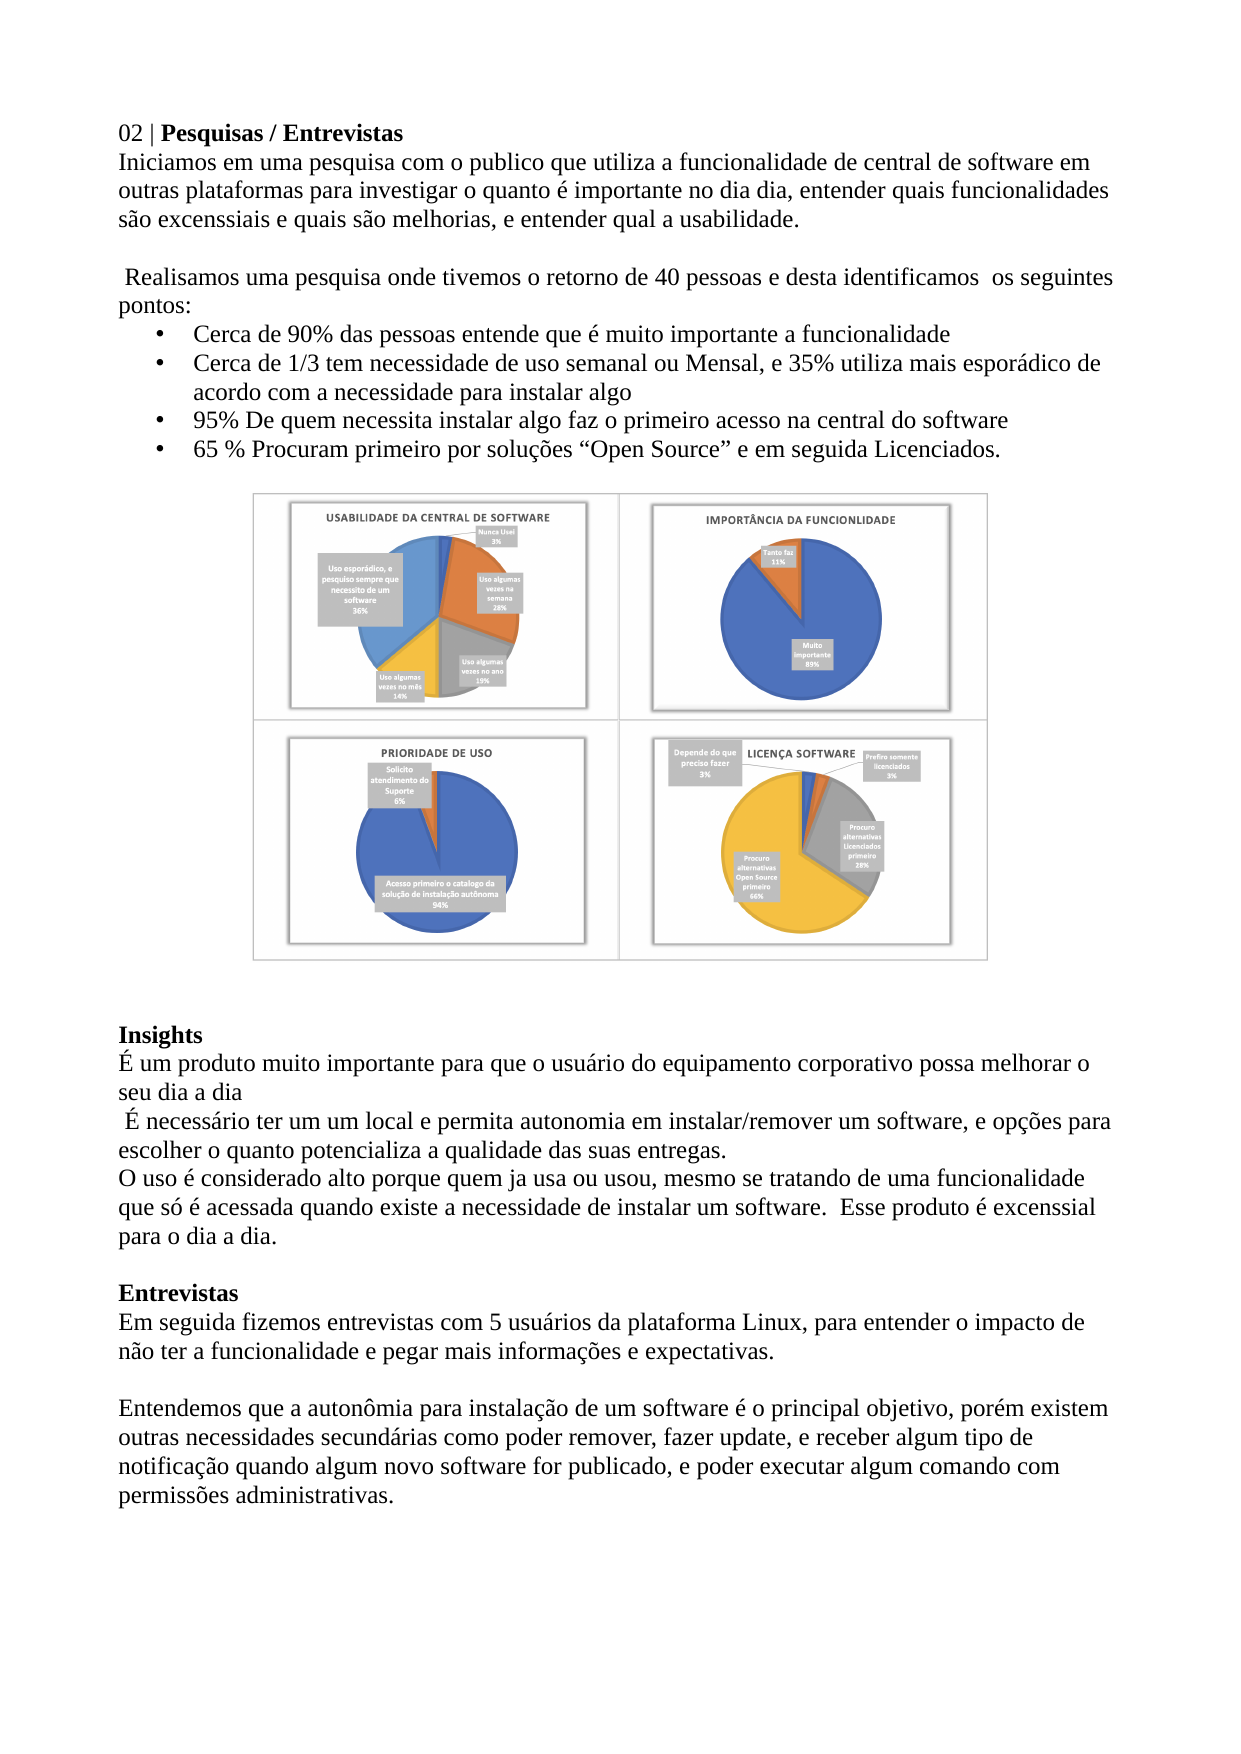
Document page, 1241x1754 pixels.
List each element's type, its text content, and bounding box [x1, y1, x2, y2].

picture [250, 491, 990, 963]
text É necessário ter um um local e permita autonomia em instalar/remover um software, e opções para escolher o quanto potencializa a qualidade das suas entregas. [118, 1106, 1122, 1163]
text Em seguida fizemos entrevistas com 5 usuários da plataforma Linux, para entender o impacto de não ter a funcionalidade e pegar mais informações e expectativas. [118, 1307, 1122, 1365]
text Entendemos que a autonômia para instalação de um software é o principal objetivo, porém existem outras necessidades secundárias como poder remover, fazer update, e receber algum tipo de notificação quando algum novo software for publicado, e poder executar algum comando com permissões administrativas. [118, 1393, 1122, 1508]
list 95% De quem necessita instalar algo faz o primeiro acesso na central do software [156, 406, 1122, 434]
list Cerca de 90% das pessoas entende que é muito importante a funcionalidade [156, 319, 1122, 348]
text O uso é considerado alto porque quem ja usa ou usou, mesmo se tratando de uma funcionalidade que só é acessada quando existe a necessidade de instalar um software. Esse produto é excenssial para o dia a dia. [118, 1163, 1122, 1250]
text É um produto muito importante para que o usuário do equipamento corporativo possa melhorar o seu dia a dia [118, 1048, 1122, 1106]
text Iniciamos em uma pesquisa com o publico que utiliza a funcionalidade de central de software em outras plataformas para investigar o quanto é importante no dia dia, entender quais funcionalidades são excenssiais e quais são melhorias, e entender qual a usabilidade. [118, 147, 1122, 233]
text Entrevistas [118, 1278, 1122, 1307]
list Cerca de 1/3 tem necessidade de uso semanal ou Mensal, e 35% utiliza mais esporádico de acordo com a necessidade para instalar algo [156, 348, 1122, 406]
list 65 % Procuram primeiro por soluções “Open Source” e em seguida Licenciados. [156, 434, 1122, 463]
text Realisamos uma pesquisa onde tivemos o retorno de 40 pessoas e desta identificamos os seguintes pontos: [118, 262, 1122, 319]
text 02 | Pesquisas / Entrevistas [118, 118, 1122, 147]
text Insights [118, 1020, 1122, 1048]
